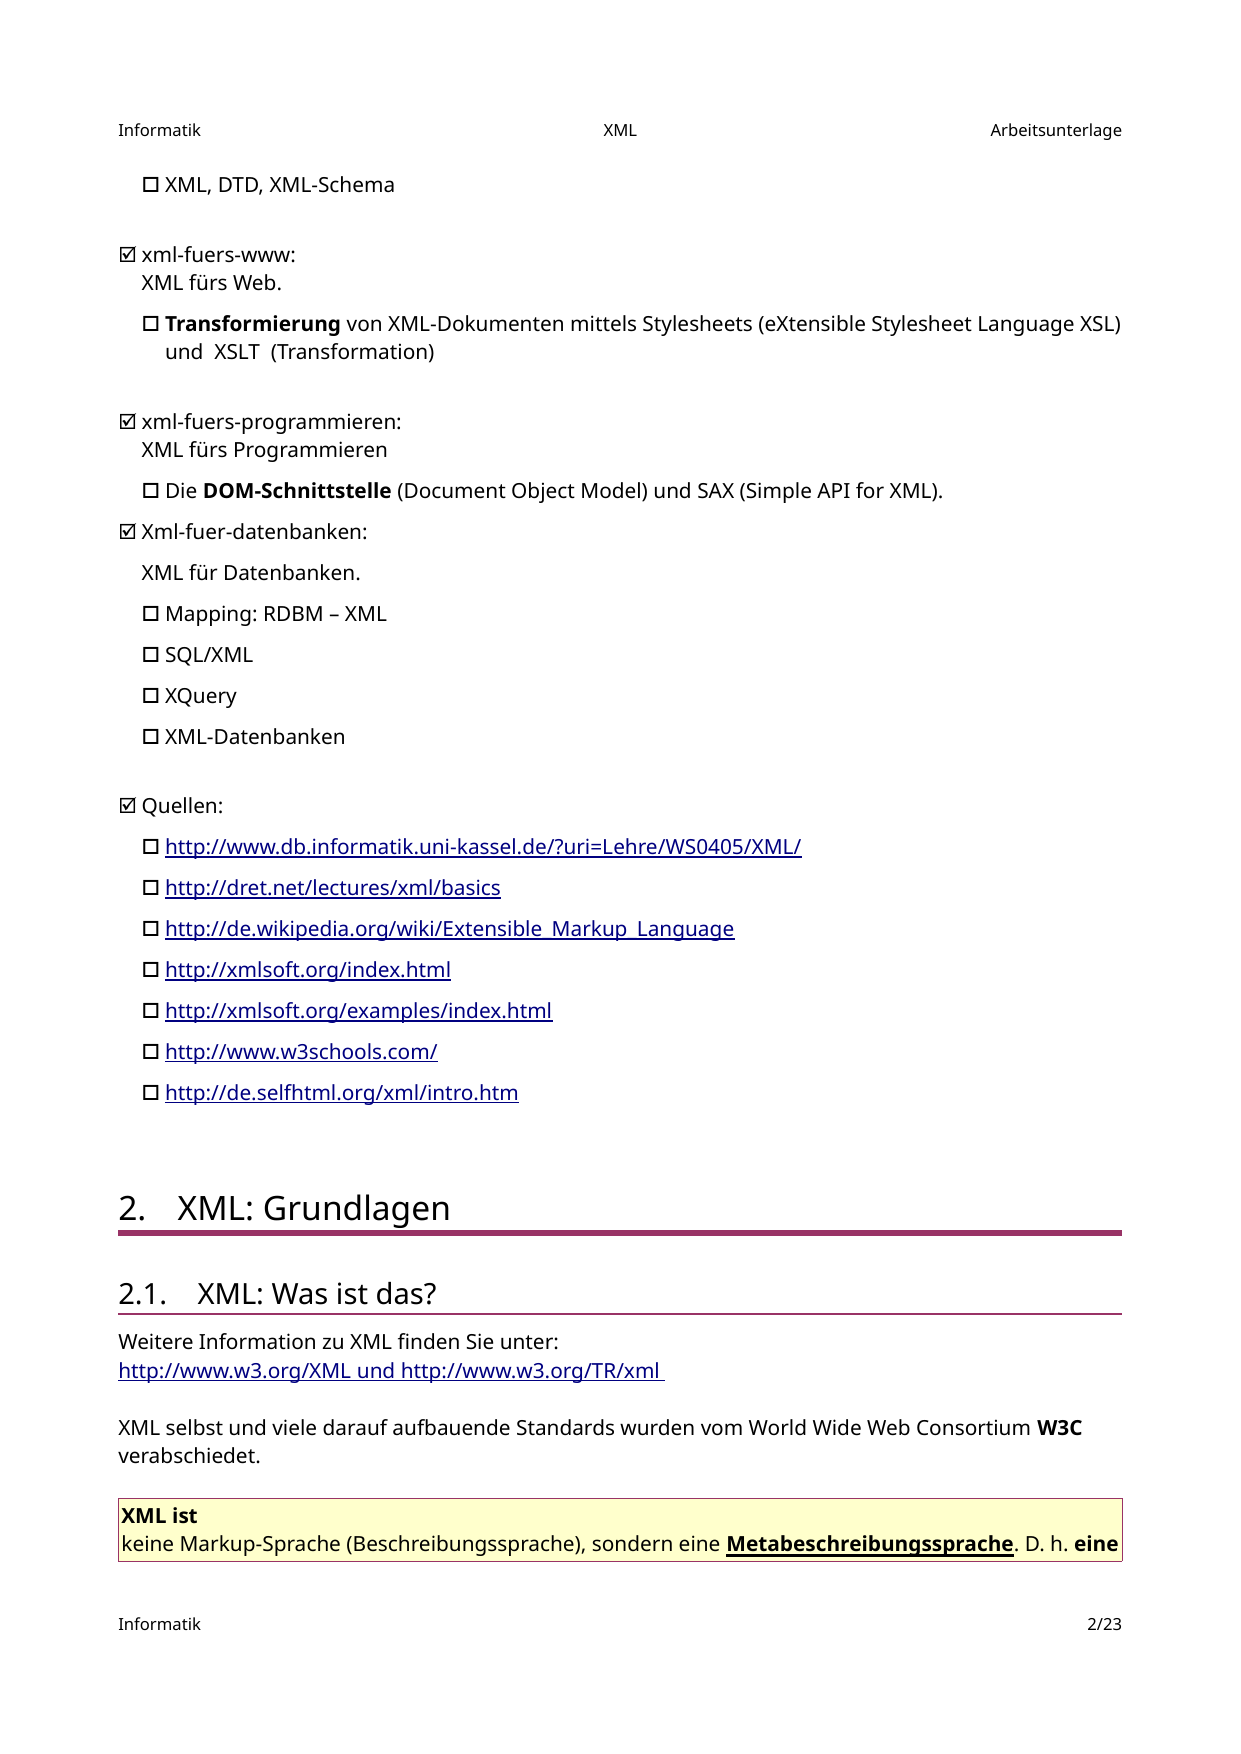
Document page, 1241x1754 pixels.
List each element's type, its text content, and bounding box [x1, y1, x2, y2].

list http://dret.net/lectures/xml/basics [141, 873, 1122, 902]
list http://de.wikipedia.org/wiki/Extensible_Markup_Language [141, 914, 1122, 942]
subtitle XML: Grundlagen [118, 1185, 1122, 1230]
list XML für Datenbanken. [118, 558, 1122, 587]
list http://www.db.informatik.uni-kassel.de/?uri=Lehre/WS0405/XML/ [141, 832, 1122, 861]
list http://xmlsoft.org/index.html [141, 955, 1122, 983]
list Transformierung von XML-Dokumenten mittels Stylesheets (eXtensible Stylesheet Language XSL) und XSLT (Transformation) [141, 309, 1122, 394]
list Quellen: [118, 791, 1122, 820]
list http://www.w3schools.com/ [141, 1037, 1122, 1065]
list Mapping: RDBM – XML [141, 599, 1122, 627]
subtitle XML: Was ist das? [118, 1273, 1122, 1313]
list Die DOM-Schnittstelle (Document Object Model) und SAX (Simple API for XML). [141, 476, 1122, 505]
text keine Markup-Sprache (Beschreibungssprache), sondern eine Metabeschreibungssprache. D. h. eine [119, 1526, 1122, 1561]
text Weitere Information zu XML finden Sie unter: http://www.w3.org/XML und http://www.w3.org/TR/xml [118, 1327, 1122, 1384]
list XML-Datenbanken [141, 722, 1122, 779]
list Xml-fuer-datenbanken: [118, 517, 1122, 546]
list XQuery [141, 681, 1122, 709]
text XML ist [119, 1499, 1122, 1526]
list SQL/XML [141, 640, 1122, 668]
list xml-fuers-programmieren: XML fürs Programmieren [118, 407, 1122, 464]
text XML selbst und viele darauf aufbauende Standards wurden vom World Wide Web Consortium W3C verabschiedet. [118, 1413, 1122, 1469]
list xml-fuers-www: XML fürs Web. [118, 240, 1122, 297]
list XML, DTD, XML-Schema [141, 170, 1122, 227]
list http://de.selfhtml.org/xml/intro.htm [141, 1078, 1122, 1106]
list http://xmlsoft.org/examples/index.html [141, 996, 1122, 1024]
